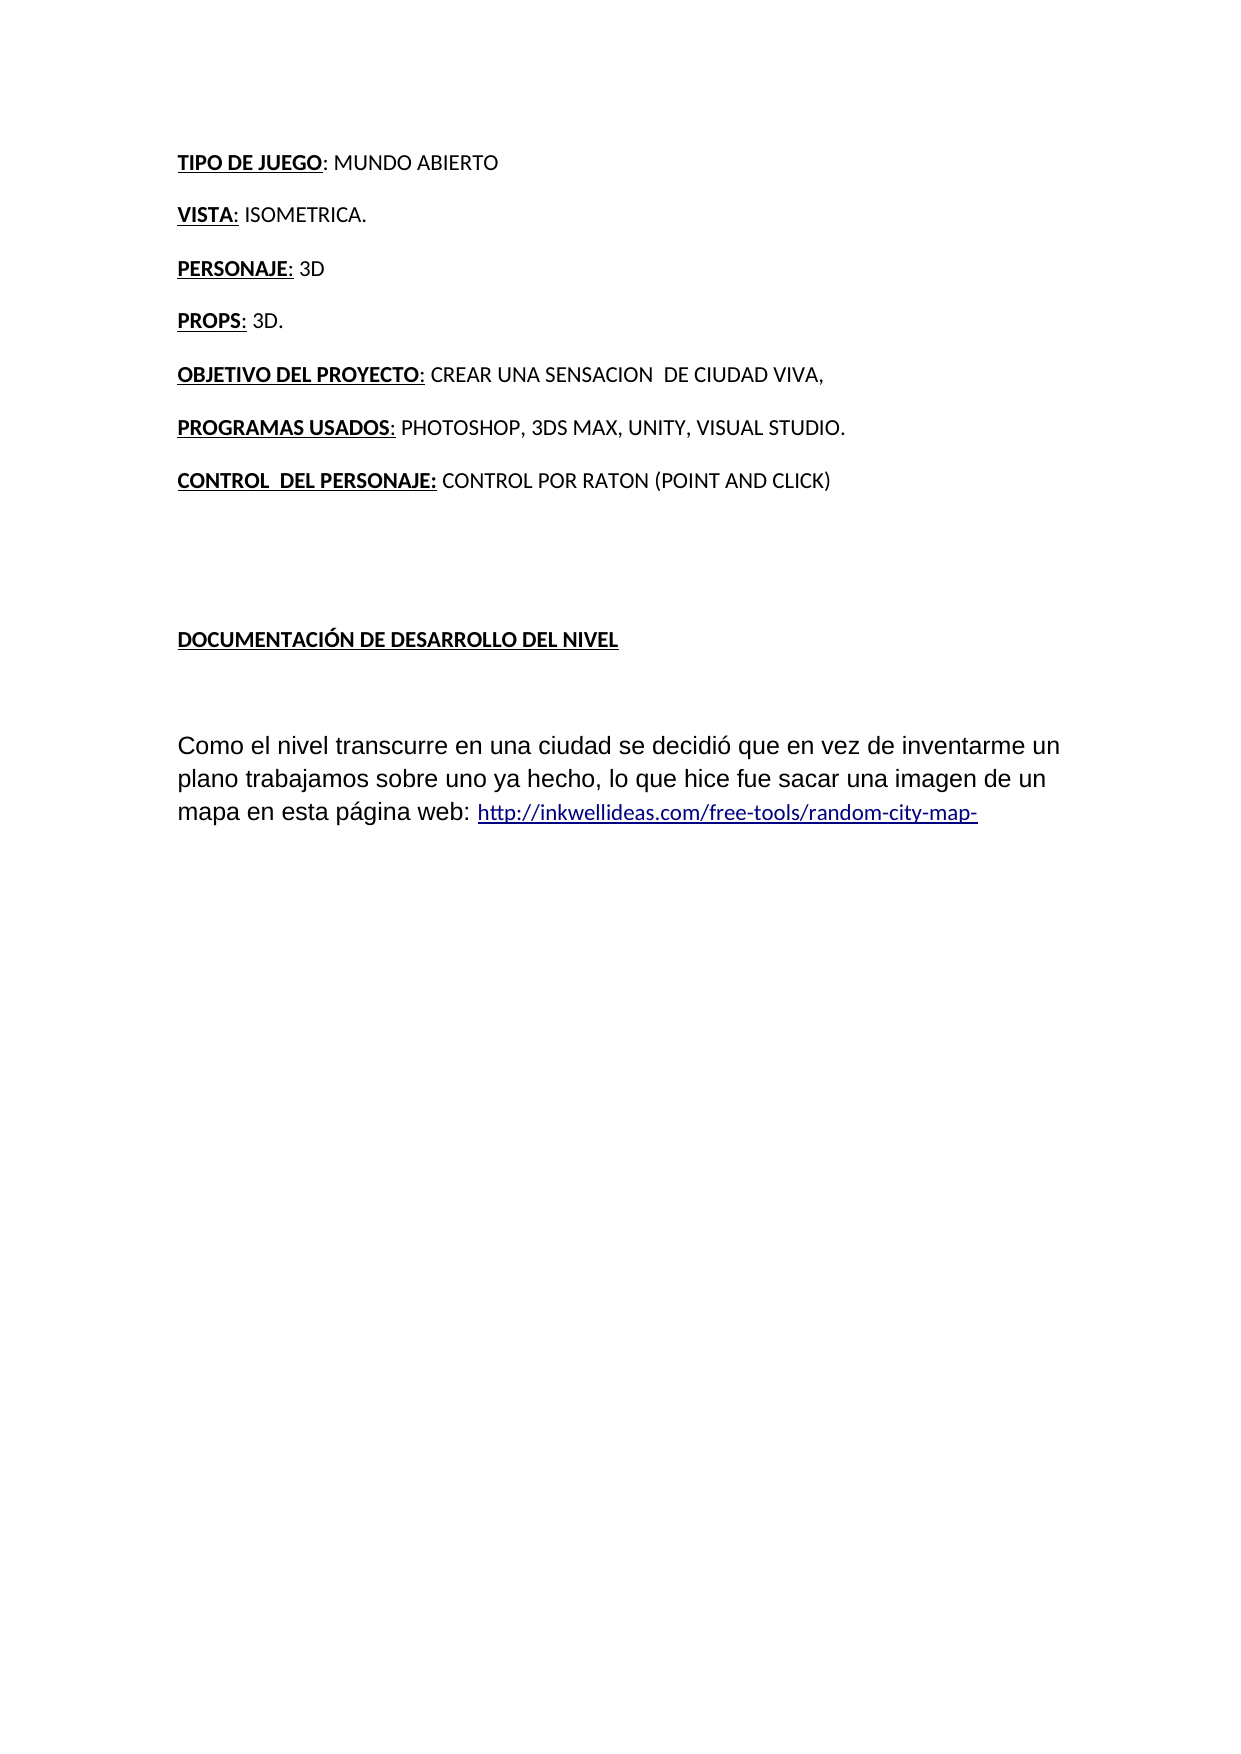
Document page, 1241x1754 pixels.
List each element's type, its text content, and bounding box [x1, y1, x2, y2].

text CONTROL DEL PERSONAJE: CONTROL POR RATON (POINT AND CLICK) [177, 466, 1063, 494]
text DOCUMENTACIÓN DE DESARROLLO DEL NIVEL [177, 625, 1063, 653]
text VISTA: ISOMETRICA. [177, 201, 1063, 229]
text OBJETIVO DEL PROYECTO: CREAR UNA SENSACION DE CIUDAD VIVA, [177, 360, 1063, 388]
text PERSONAJE: 3D [177, 254, 1063, 282]
text PROPS: 3D. [177, 307, 1063, 335]
text PROGRAMAS USADOS: PHOTOSHOP, 3DS MAX, UNITY, VISUAL STUDIO. [177, 413, 1063, 441]
text Como el nivel transcurre en una ciudad se decidió que en vez de inventarme un plano trabajamos sobre uno ya hecho, lo que hice fue sacar una imagen de un mapa en esta página web: http://inkwellideas.com/free-tools/random-city-map- [177, 731, 1063, 826]
text TIPO DE JUEGO: MUNDO ABIERTO [177, 148, 1063, 176]
